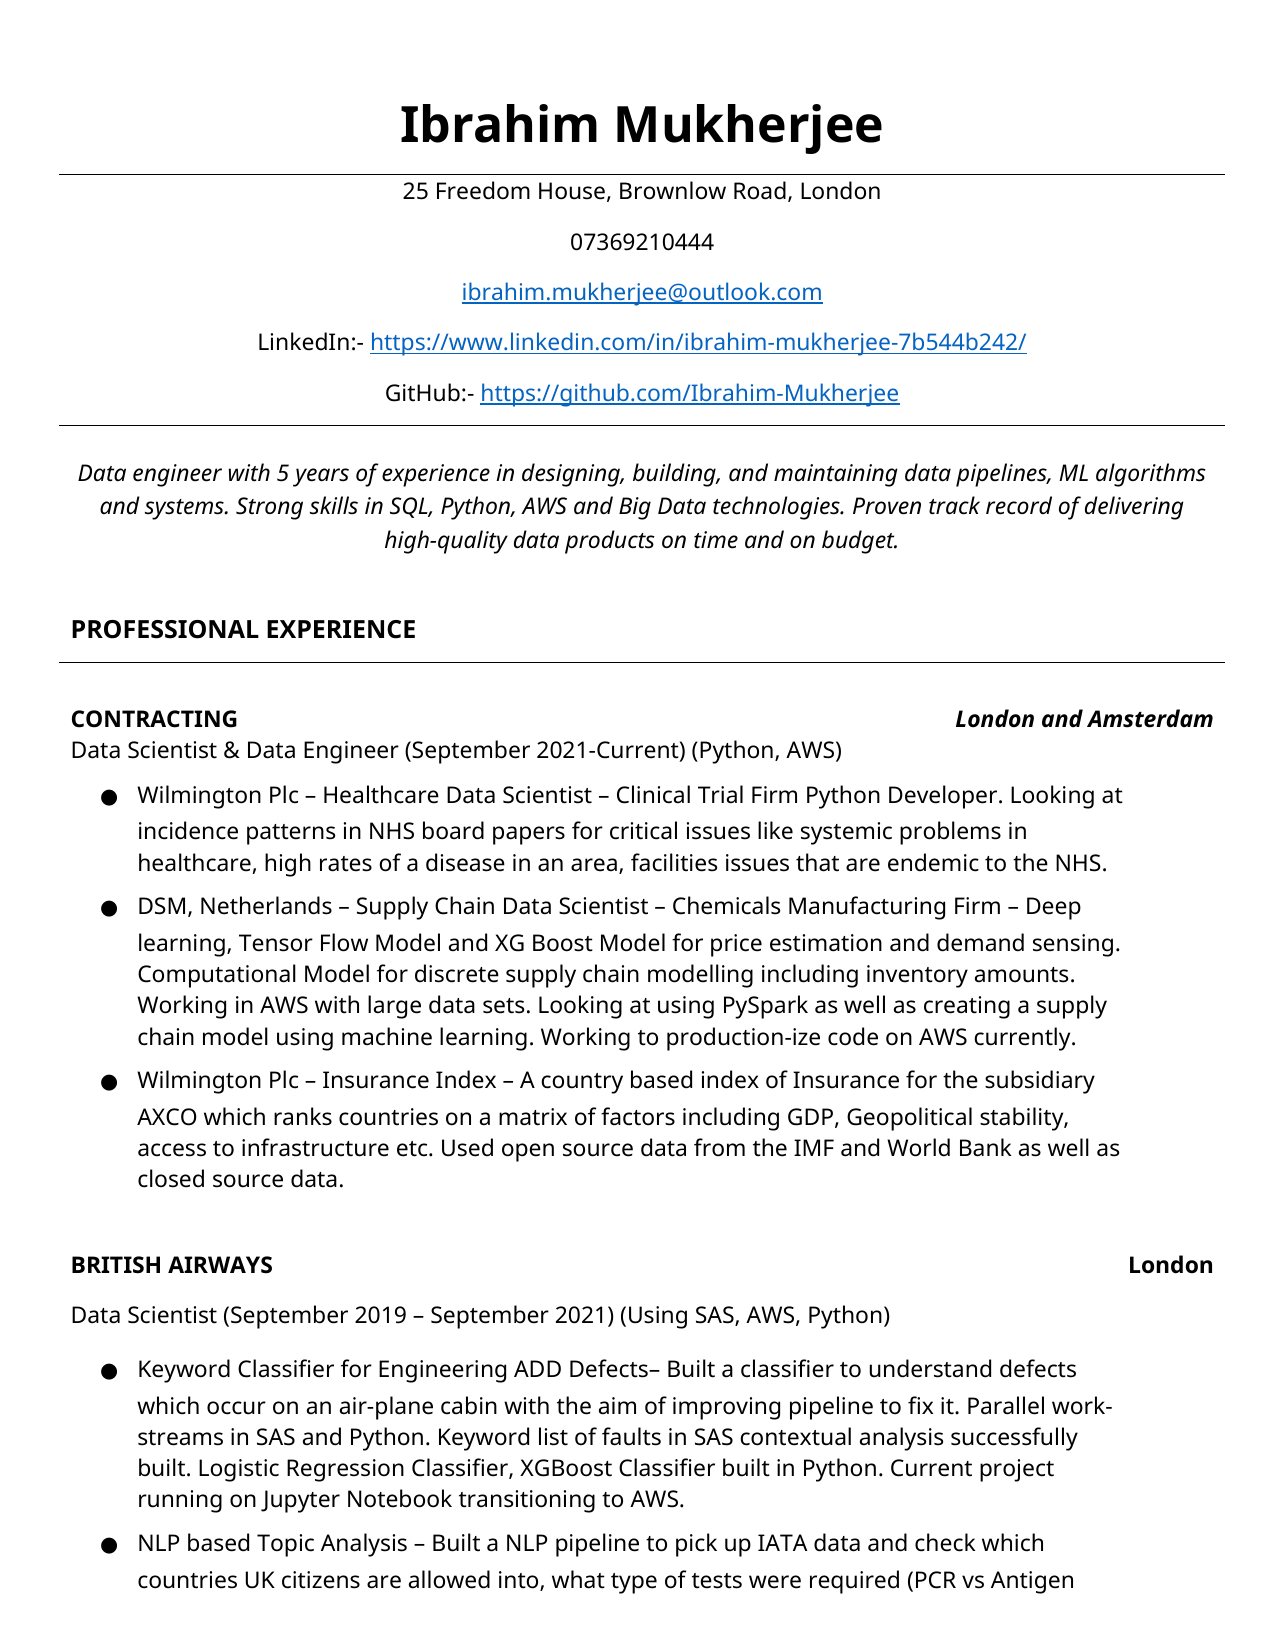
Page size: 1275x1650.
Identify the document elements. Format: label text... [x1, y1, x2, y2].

table_cell Wilmington Plc – Healthcare Data Scientist – Clinical Trial Firm Python Developer. Looking at incidence patterns in NHS board papers for critical issues like systemic problems in healthcare, high rates of a disease in an area, facilities issues that are endemic to the NHS. DSM, Netherlands – Supply Chain Data Scientist – Chemicals Manufacturing Firm – Deep learning, Tensor Flow Model and XG Boost Model for price estimation and demand sensing. Computational Model for discrete supply chain modelling including inventory amounts. Working in AWS with large data sets. Looking at using PySpark as well as creating a supply chain model using machine learning. Working to production-ize code on AWS currently. Wilmington Plc – Insurance Index – A country based index of Insurance for the subsidiary AXCO which ranks countries on a matrix of factors including GDP, Geopolitical stability, access to infrastructure etc. Used open source data from the IMF and World Bank as well as closed source data. [59, 773, 1225, 1201]
table_cell 25 Freedom House, Brownlow Road, London 07369210444 ibrahim.mukherjee@outlook.com LinkedIn:- https://www.linkedin.com/in/ibrahim-mukherjee-7b544b242/ GitHub:- https://github.com/Ibrahim-Mukherjee [59, 175, 1225, 425]
table_cell London [941, 1249, 1225, 1347]
table_cell [59, 1201, 1225, 1248]
table_cell [59, 426, 1225, 457]
table_header Ibrahim Mukherjee [59, 89, 1225, 174]
table_cell PROFESSIONAL EXPERIENCE [59, 611, 1225, 662]
table_cell Keyword Classifier for Engineering ADD Defects– Built a classifier to understand defects which occur on an air-plane cabin with the aim of improving pipeline to fix it. Parallel work-streams in SAS and Python. Keyword list of faults in SAS contextual analysis successfully built. Logistic Regression Classifier, XGBoost Classifier built in Python. Current project running on Jupyter Notebook transitioning to AWS. NLP based Topic Analysis – Built a NLP pipeline to pick up IATA data and check which countries UK citizens are allowed into, what type of tests were required (PCR vs Antigen [59, 1347, 1225, 1595]
table_cell [59, 572, 1225, 611]
table_cell [59, 663, 1225, 702]
table_cell BRITISH AIRWAYS Data Scientist (September 2019 – September 2021) (Using SAS, AWS, Python) [59, 1249, 941, 1347]
table_cell London and Amsterdam [930, 703, 1225, 772]
table_cell Data engineer with 5 years of experience in designing, building, and maintaining data pipelines, ML algorithms and systems. Strong skills in SQL, Python, AWS and Big Data technologies. Proven track record of delivering high-quality data products on time and on budget. [59, 457, 1225, 572]
table_cell CONTRACTING Data Scientist & Data Engineer (September 2021-Current) (Python, AWS) [59, 703, 930, 772]
